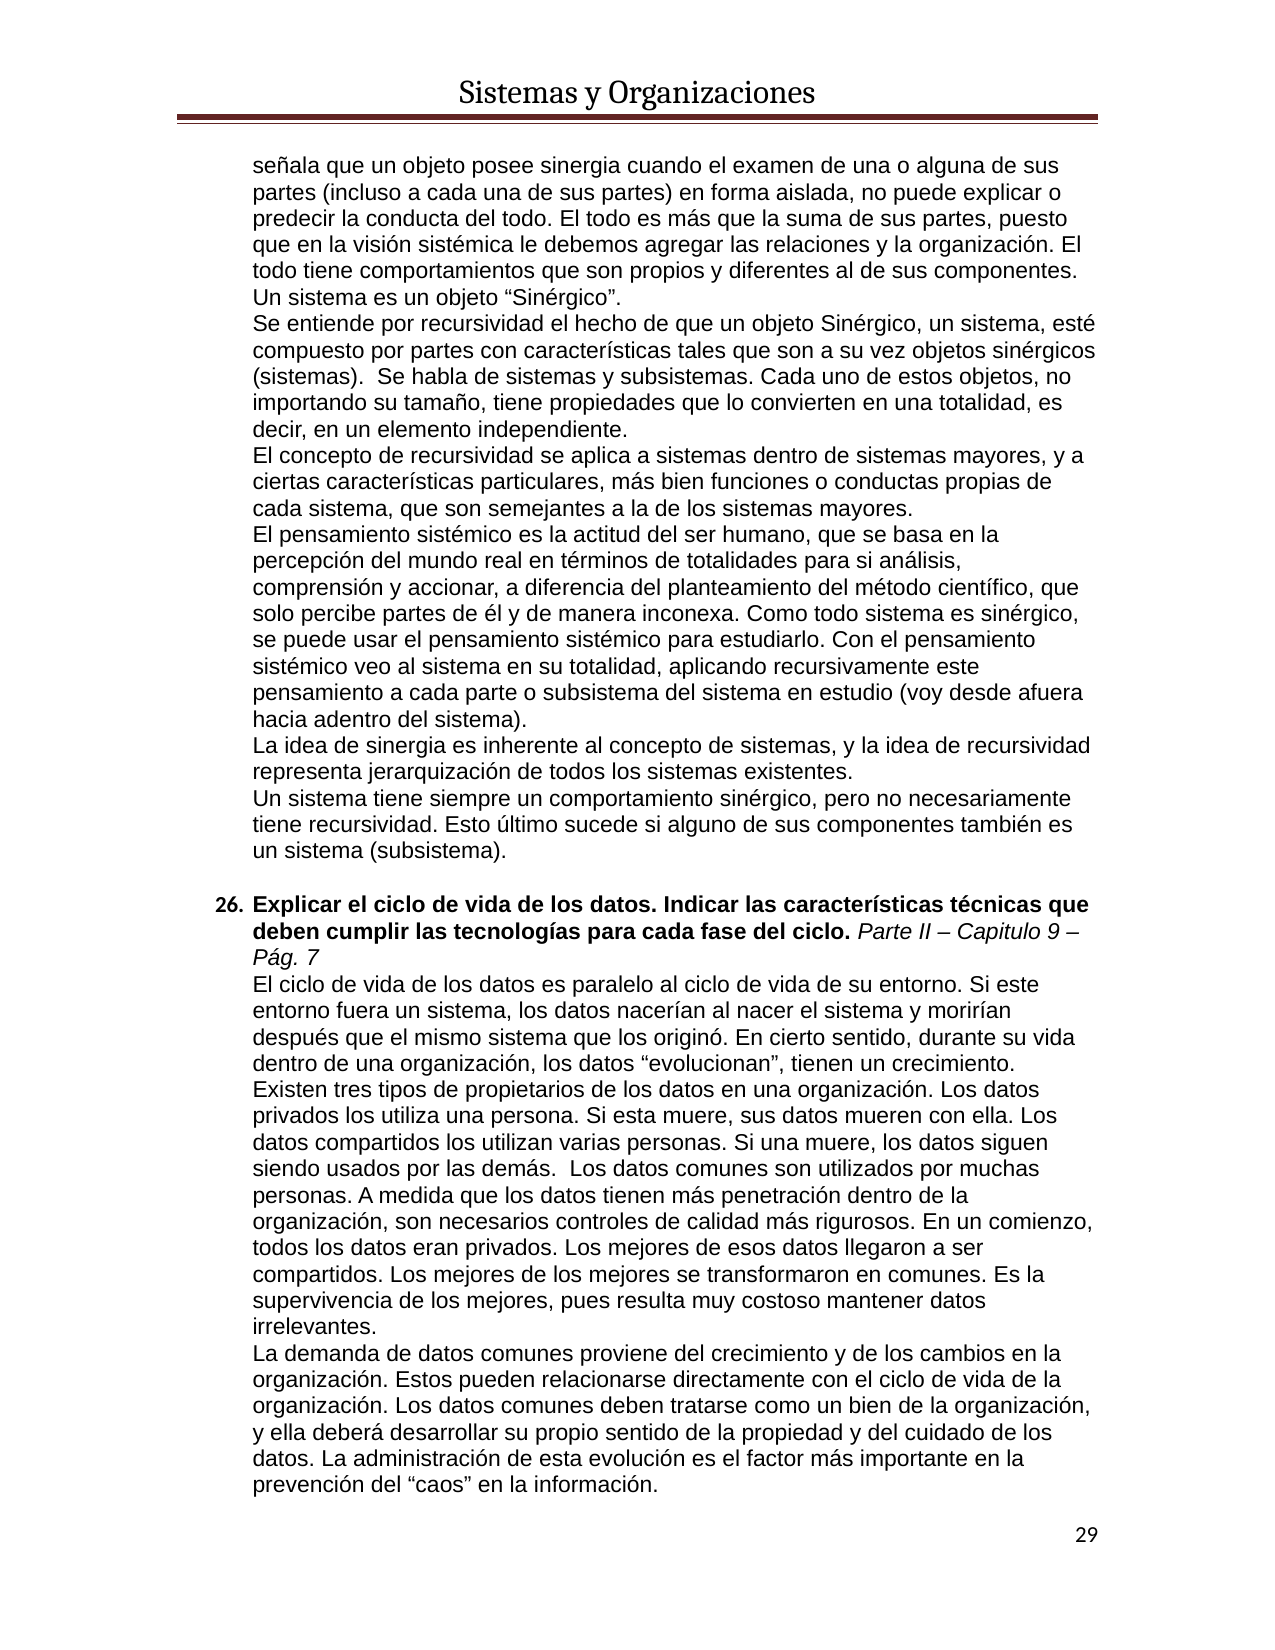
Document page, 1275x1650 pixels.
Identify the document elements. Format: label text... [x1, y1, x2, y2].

list Existen tres tipos de propietarios de los datos en una organización. Los datos privados los utiliza una persona. Si esta muere, sus datos mueren con ella. Los datos compartidos los utilizan varias personas. Si una muere, los datos siguen siendo usados por las demás. Los datos comunes son utilizados por muchas personas. A medida que los datos tienen más penetración dentro de la organización, son necesarios controles de calidad más rigurosos. En un comienzo, todos los datos eran privados. Los mejores de esos datos llegaron a ser compartidos. Los mejores de los mejores se transformaron en comunes. Es la supervivencia de los mejores, pues resulta muy costoso mantener datos irrelevantes. [252, 1076, 1098, 1340]
list Se entiende por recursividad el hecho de que un objeto Sinérgico, un sistema, esté compuesto por partes con características tales que son a su vez objetos sinérgicos (sistemas). Se habla de sistemas y subsistemas. Cada uno de estos objetos, no importando su tamaño, tiene propiedades que lo convierten en una totalidad, es decir, en un elemento independiente. [252, 310, 1098, 442]
list El ciclo de vida de los datos es paralelo al ciclo de vida de su entorno. Si este entorno fuera un sistema, los datos nacerían al nacer el sistema y morirían después que el mismo sistema que los originó. En cierto sentido, durante su vida dentro de una organización, los datos “evolucionan”, tienen un crecimiento. [252, 971, 1098, 1076]
list Explicar el ciclo de vida de los datos. Indicar las características técnicas que deben cumplir las tecnologías para cada fase del ciclo. Parte II – Capitulo 9 – Pág. 7 [215, 890, 1098, 971]
list El pensamiento sistémico es la actitud del ser humano, que se basa en la percepción del mundo real en términos de totalidades para si análisis, comprensión y accionar, a diferencia del planteamiento del método científico, que solo percibe partes de él y de manera inconexa. Como todo sistema es sinérgico, se puede usar el pensamiento sistémico para estudiarlo. Con el pensamiento sistémico veo al sistema en su totalidad, aplicando recursivamente este pensamiento a cada parte o subsistema del sistema en estudio (voy desde afuera hacia adentro del sistema). [252, 521, 1098, 732]
list El concepto de recursividad se aplica a sistemas dentro de sistemas mayores, y a ciertas características particulares, más bien funciones o conductas propias de cada sistema, que son semejantes a la de los sistemas mayores. [252, 442, 1098, 521]
list Un sistema tiene siempre un comportamiento sinérgico, pero no necesariamente tiene recursividad. Esto último sucede si alguno de sus componentes también es un sistema (subsistema). [252, 784, 1098, 864]
list La idea de sinergia es inherente al concepto de sistemas, y la idea de recursividad representa jerarquización de todos los sistemas existentes. [252, 732, 1098, 784]
list La demanda de datos comunes proviene del crecimiento y de los cambios en la organización. Estos pueden relacionarse directamente con el ciclo de vida de la organización. Los datos comunes deben tratarse como un bien de la organización, y ella deberá desarrollar su propio sentido de la propiedad y del cuidado de los datos. La administración de esta evolución es el factor más importante en la prevención del “caos” en la información. [252, 1340, 1098, 1498]
list señala que un objeto posee sinergia cuando el examen de una o alguna de sus partes (incluso a cada una de sus partes) en forma aislada, no puede explicar o predecir la conducta del todo. El todo es más que la suma de sus partes, puesto que en la visión sistémica le debemos agregar las relaciones y la organización. El todo tiene comportamientos que son propios y diferentes al de sus componentes. Un sistema es un objeto “Sinérgico”. [252, 152, 1098, 310]
